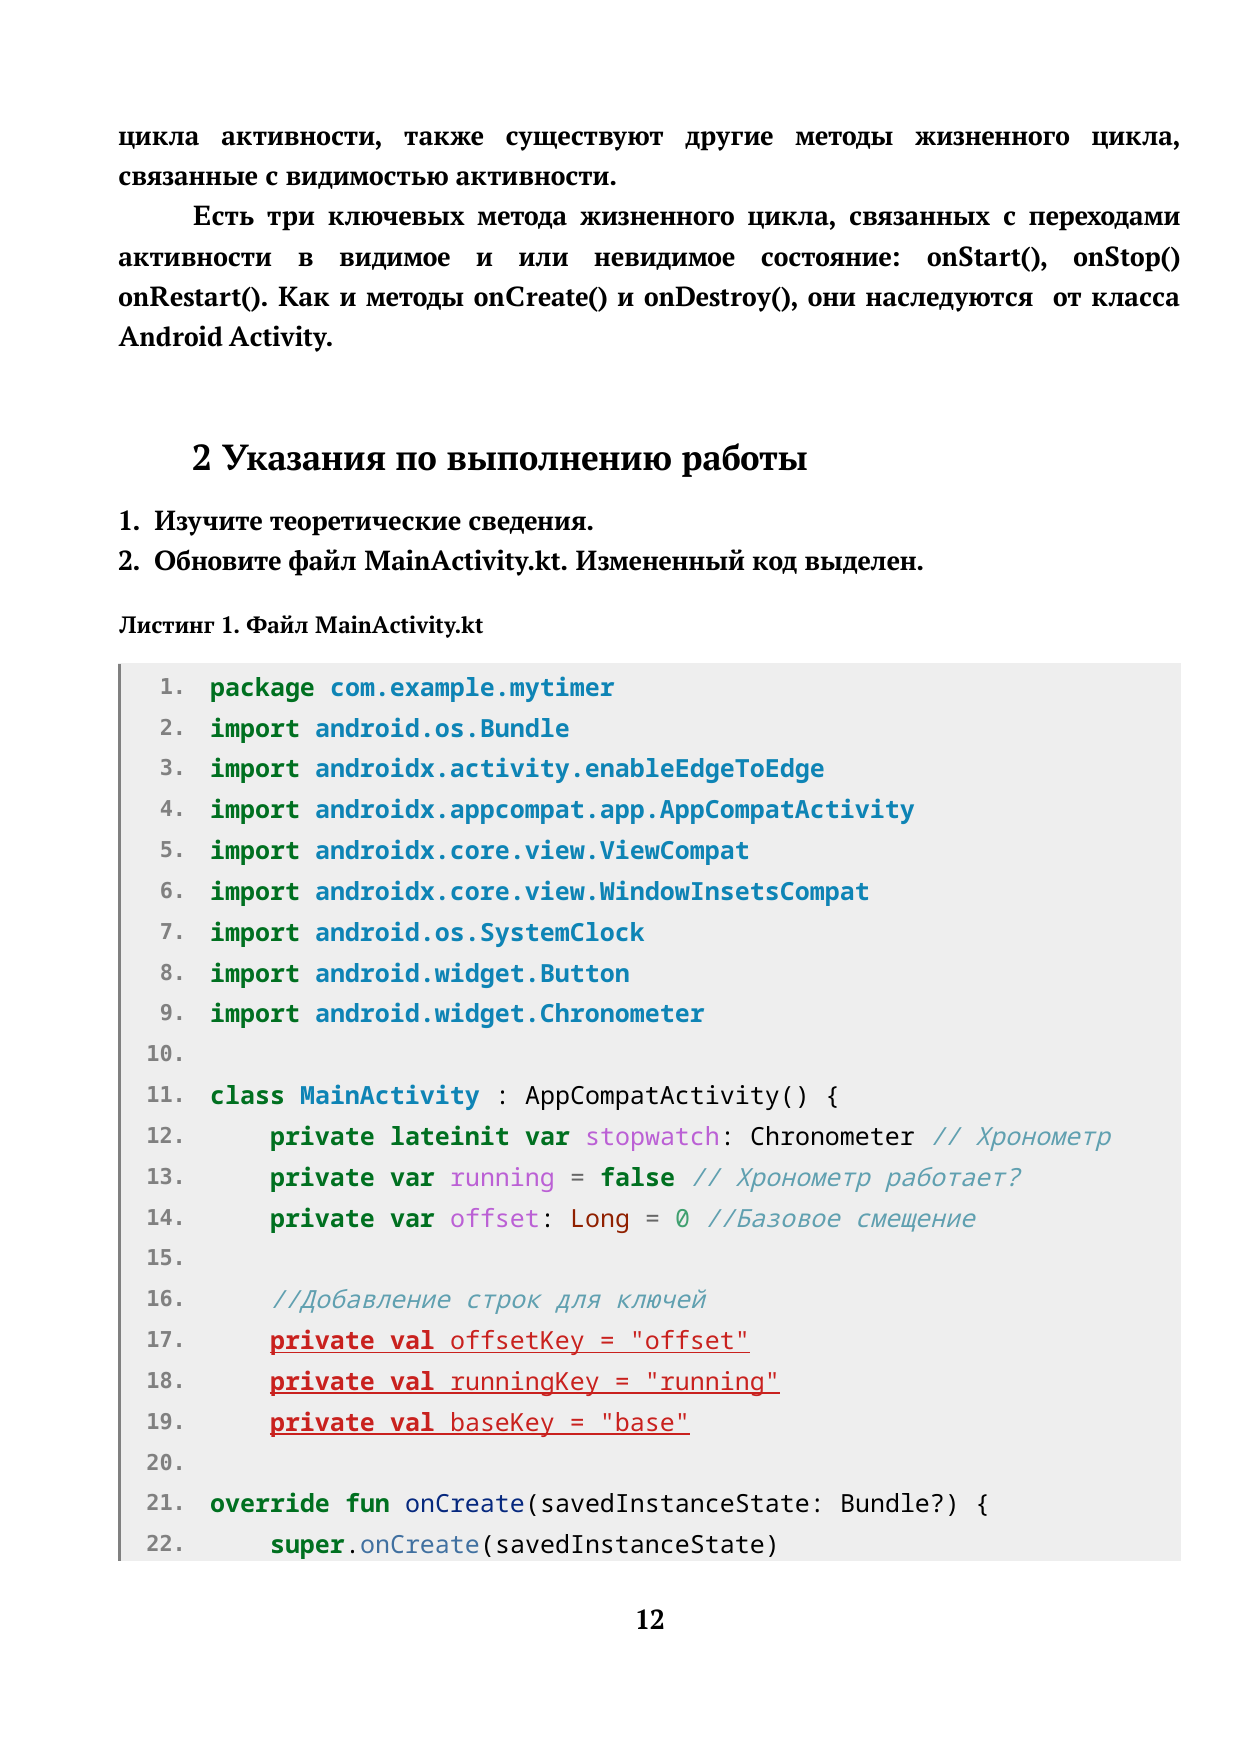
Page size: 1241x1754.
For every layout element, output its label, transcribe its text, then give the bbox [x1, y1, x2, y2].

subtitle 2 Указания по выполнению работы [192, 435, 1181, 479]
list import androidx.core.view.WindowInsetsCompat [121, 868, 1181, 908]
list private val runningKey = "running" [121, 1358, 1181, 1398]
text Есть три ключевых метода жизненного цикла, связанных с переходами активности в видимое и или невидимое состояние: onStart(), onStop() onRestart(). Как и методы onCreate() и onDestroy(), они наследуются от класса Android Activity. [118, 198, 1181, 353]
list private lateinit var stopwatch: Chronometer // Хронометр [121, 1113, 1181, 1153]
list Обновите файл MainActivity.kt. Измененный код выделен. [118, 543, 1181, 577]
list //Добавление строк для ключей [121, 1276, 1181, 1316]
list import android.os.Bundle [121, 704, 1181, 744]
list package com.example.mytimer [118, 663, 1181, 703]
list import androidx.appcompat.app.AppCompatActivity [121, 786, 1181, 826]
list class MainActivity : AppCompatActivity() { [121, 1072, 1181, 1112]
list Изучите теоретические сведения. [118, 503, 1181, 536]
list private val offsetKey = "offset" [121, 1317, 1181, 1357]
text цикла активности, также существуют другие методы жизненного цикла, связанные с видимостью активности. [118, 118, 1181, 192]
list override fun onCreate(savedInstanceState: Bundle?) { [121, 1480, 1181, 1520]
list import android.widget.Chronometer [121, 990, 1181, 1030]
list super.onCreate(savedInstanceState) [121, 1521, 1181, 1561]
list private var running = false // Хронометр работает? [121, 1153, 1181, 1193]
list private var offset: Long = 0 //Базовое смещение [121, 1194, 1181, 1234]
list import android.widget.Button [121, 949, 1181, 989]
text Листинг 1. Файл MainActivity.kt [118, 611, 1181, 639]
list import androidx.activity.enableEdgeToEdge [121, 745, 1181, 785]
list import androidx.core.view.ViewCompat [121, 827, 1181, 867]
list import android.os.SystemClock [121, 908, 1181, 948]
list private val baseKey = "base" [121, 1398, 1181, 1438]
